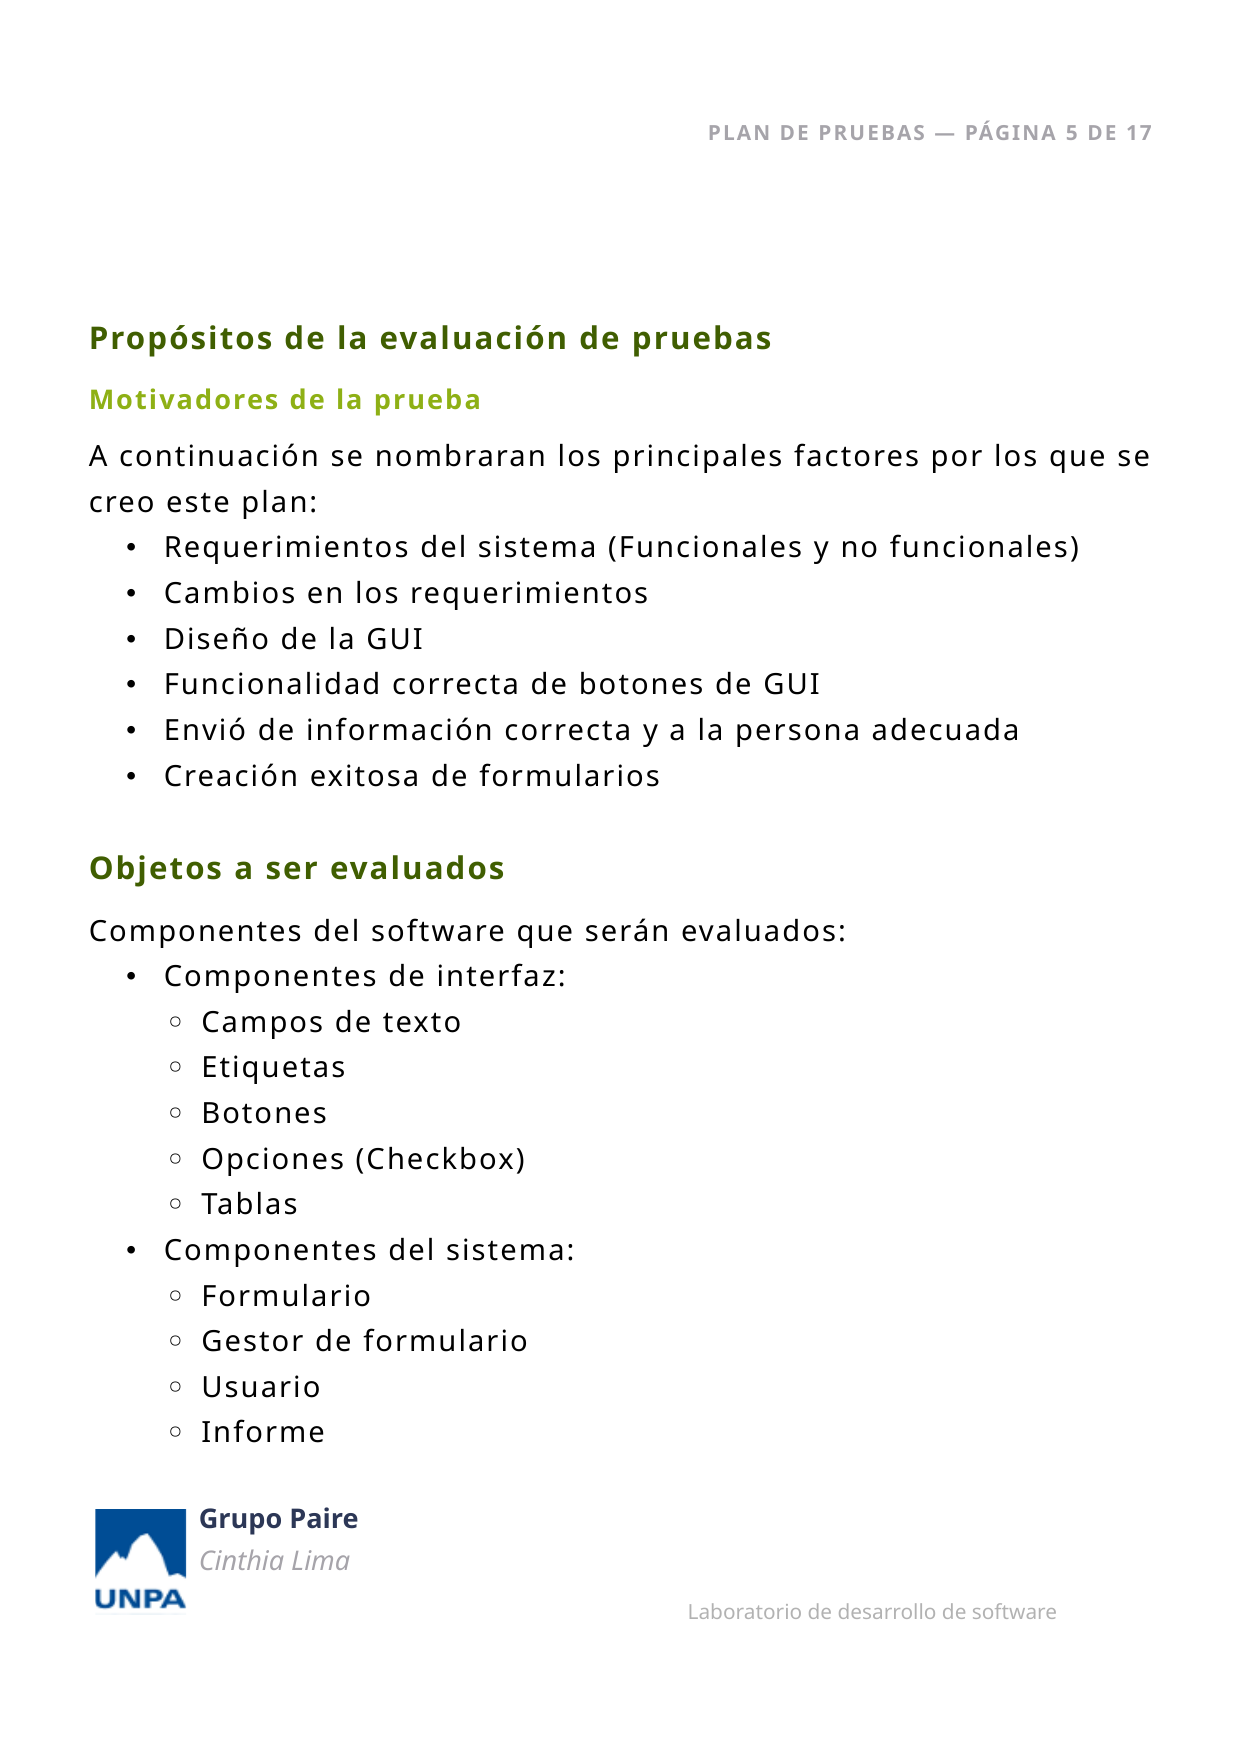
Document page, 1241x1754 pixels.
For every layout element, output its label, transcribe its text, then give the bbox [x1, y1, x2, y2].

list Envió de información correcta y a la persona adecuada [126, 709, 1152, 749]
list Tablas [163, 1184, 1152, 1223]
list Opciones (Checkbox) [163, 1138, 1152, 1178]
list Botones [163, 1092, 1152, 1132]
list Componentes del sistema: [126, 1229, 1152, 1269]
text Propósitos de la evaluación de pruebas [88, 316, 1152, 359]
picture [95, 1509, 187, 1615]
list Funcionalidad correcta de botones de GUI [126, 663, 1152, 703]
list Usuario [163, 1366, 1152, 1406]
list Etiquetas [163, 1047, 1152, 1086]
list Informe [163, 1412, 1152, 1451]
text Motivadores de la prueba [88, 380, 1152, 417]
list Campos de texto [163, 1001, 1152, 1041]
text Componentes del software que serán evaluados: [88, 910, 1152, 949]
list Diseño de la GUI [126, 618, 1152, 658]
list Formulario [163, 1275, 1152, 1314]
list Gestor de formulario [163, 1321, 1152, 1360]
list Componentes de interfaz: [126, 956, 1152, 995]
text Objetos a ser evaluados [88, 846, 1152, 889]
text A continuación se nombraran los principales factores por los que se creo este plan: [88, 435, 1152, 521]
list Creación exitosa de formularios [126, 755, 1152, 794]
list Cambios en los requerimientos [126, 572, 1152, 612]
list Requerimientos del sistema (Funcionales y no funcionales) [126, 527, 1152, 566]
